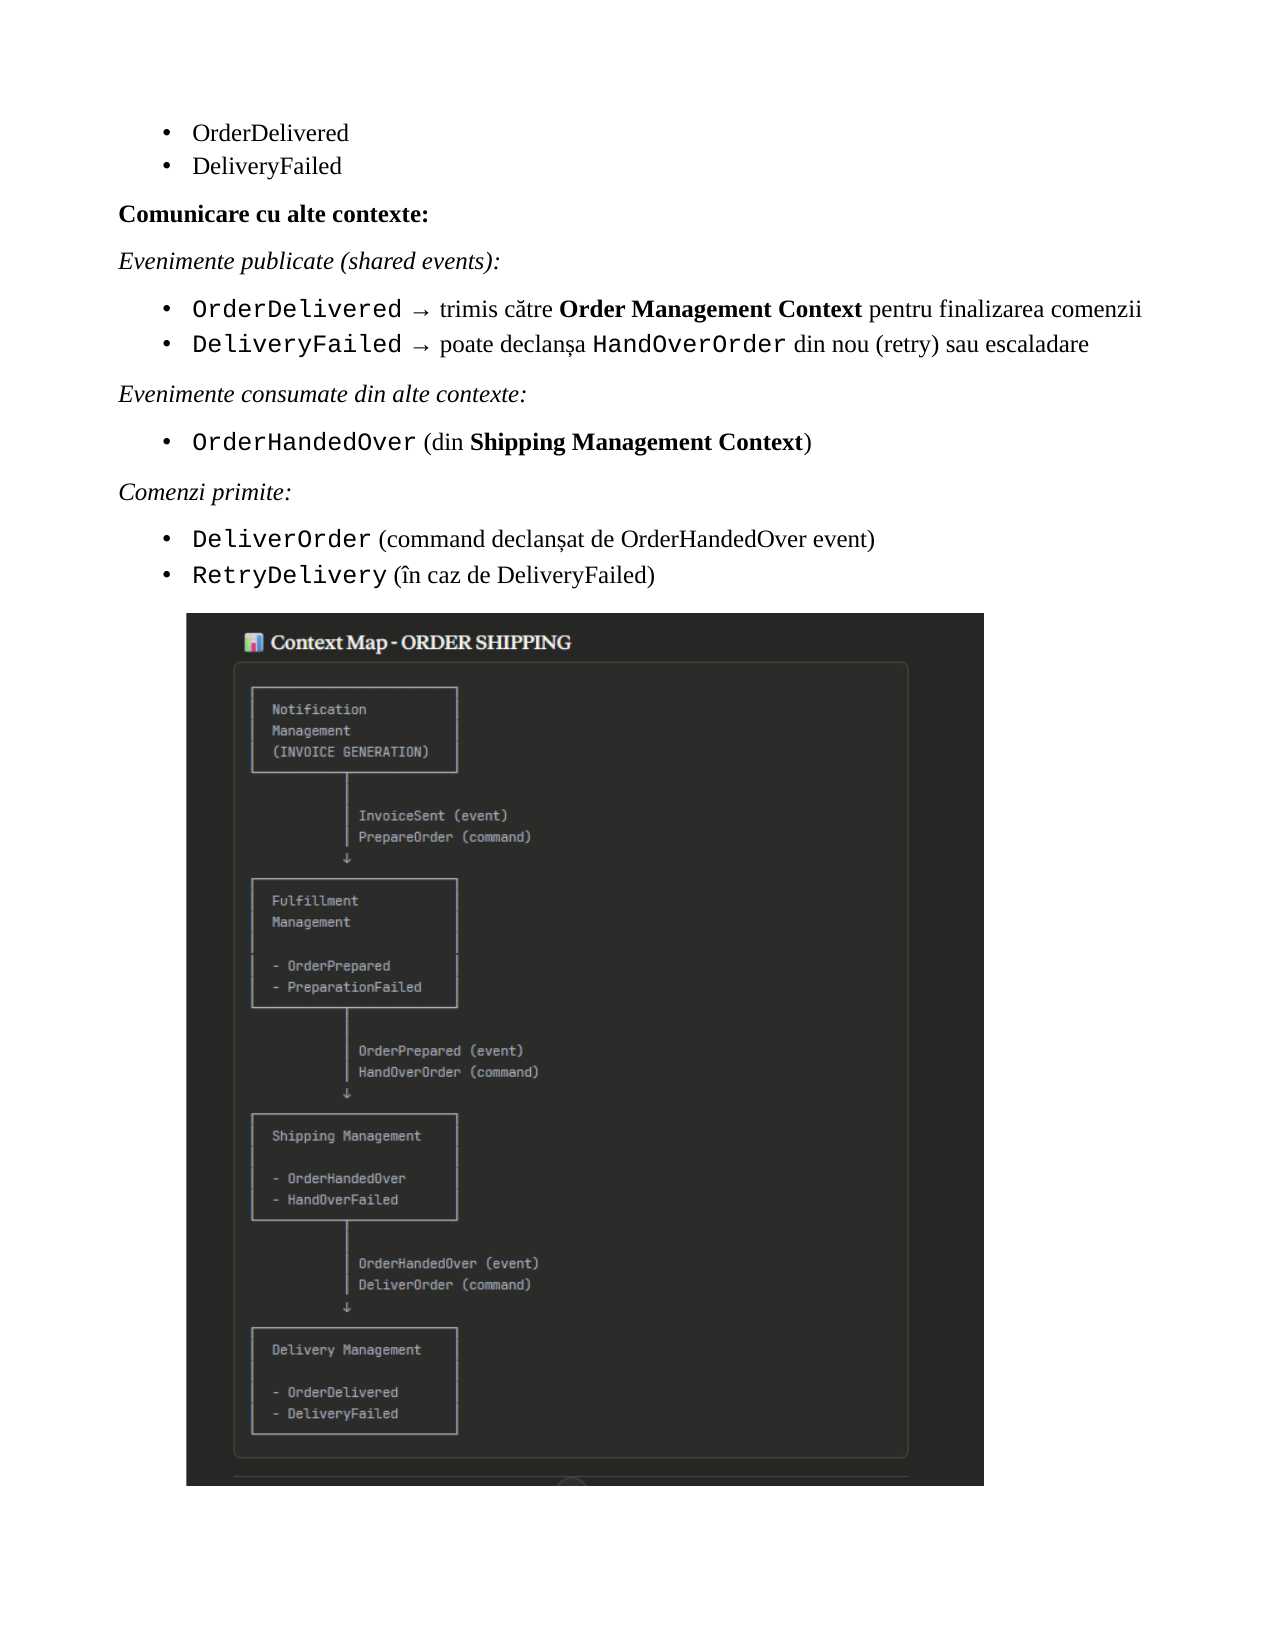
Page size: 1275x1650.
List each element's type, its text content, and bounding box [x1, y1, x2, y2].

picture [186, 613, 984, 1486]
list DeliveryFailed [162, 151, 1157, 180]
list DeliveryFailed → poate declanșa HandOverOrder din nou (retry) sau escaladare [162, 329, 1157, 360]
text Evenimente consumate din alte contexte: [118, 379, 1157, 408]
text Comunicare cu alte contexte: [118, 199, 1157, 227]
list OrderDelivered [162, 118, 1157, 147]
list RetryDelivery (în caz de DeliveryFailed) [162, 560, 1157, 591]
list OrderHandedOver (din Shipping Management Context) [162, 427, 1157, 458]
list DeliverOrder (command declanșat de OrderHandedOver event) [162, 524, 1157, 555]
list OrderDelivered → trimis către Order Management Context pentru finalizarea comenzii [162, 294, 1157, 325]
text Evenimente publicate (shared events): [118, 246, 1157, 275]
text Comenzi primite: [118, 477, 1157, 506]
